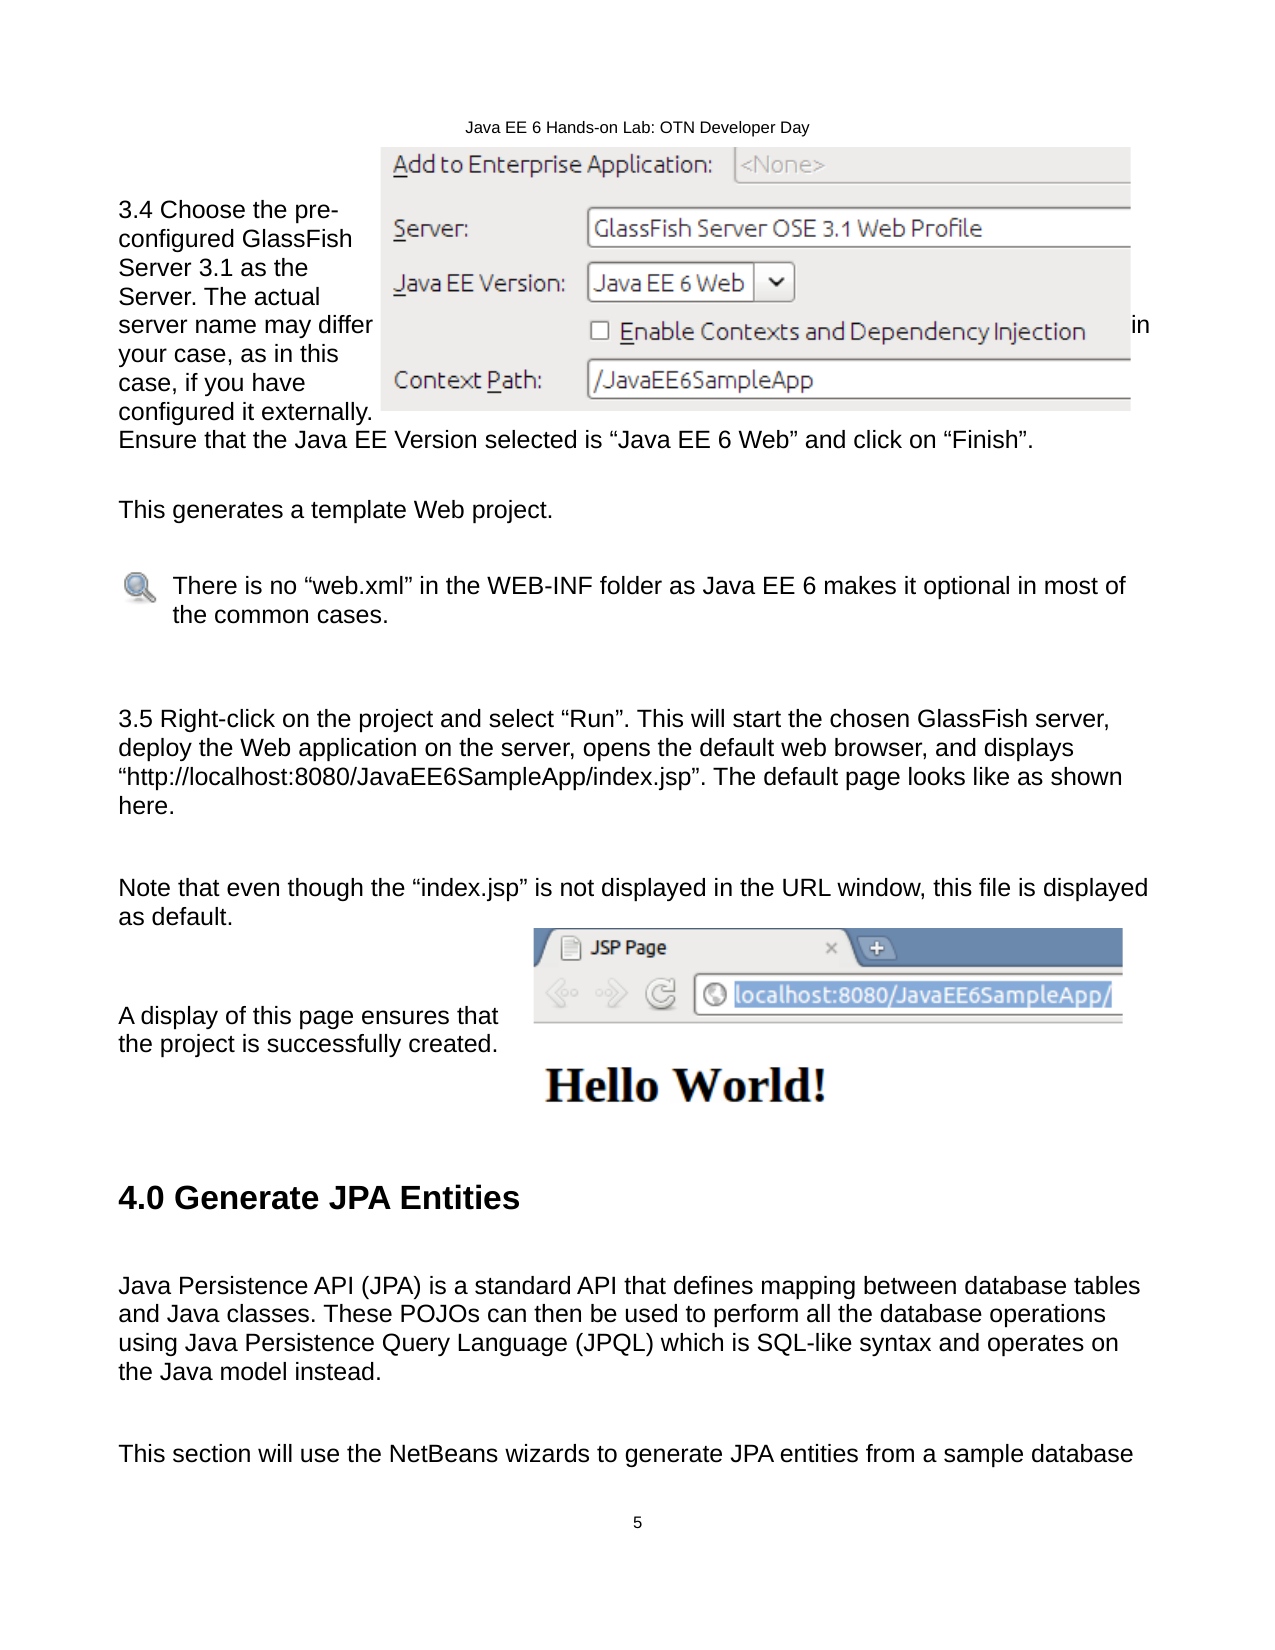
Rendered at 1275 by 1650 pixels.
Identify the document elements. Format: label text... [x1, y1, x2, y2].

text A display of this page ensures that the project is successfully created. [118, 972, 533, 1058]
text 3.5 Right-click on the project and select “Run”. This will start the chosen GlassFish server, deploy the Web application on the server, opens the default web browser, and displays “http://localhost:8080/JavaEE6SampleApp/index.jsp”. The default page looks like as shown here. [118, 647, 1157, 819]
text Note that even though the “index.jsp” is not displayed in the URL window, this file is displayed as default. [118, 873, 1157, 959]
subtitle 4.0 Generate JPA Entities [118, 1178, 1157, 1217]
text This section will use the NetBeans wizards to generate JPA entities from a sample database [118, 1439, 1157, 1468]
text 3.4 Choose the pre-configured GlassFish Server 3.1 as the Server. The actual server name may differ in your case, as in this case, if you have configured it externally. Ensure that the Java EE Version selected is “Java EE 6 Web” and click on “Finish”. [118, 167, 1157, 454]
picture [533, 928, 1123, 1124]
text Java Persistence API (JPA) is a standard API that defines mapping between database tables and Java classes. These POJOs can then be used to perform all the database operations using Java Persistence Query Language (JPQL) which is SQL-like syntax and operates on the Java model instead. [118, 1271, 1157, 1386]
table_header There is no “web.xml” in the WEB-INF folder as Java EE 6 makes it optional in most of the common cases. [167, 566, 1157, 647]
picture [123, 571, 161, 605]
picture [380, 147, 1131, 411]
table_header [118, 566, 167, 647]
text [1123, 972, 1157, 1058]
text This generates a template Web project. [118, 467, 1157, 553]
